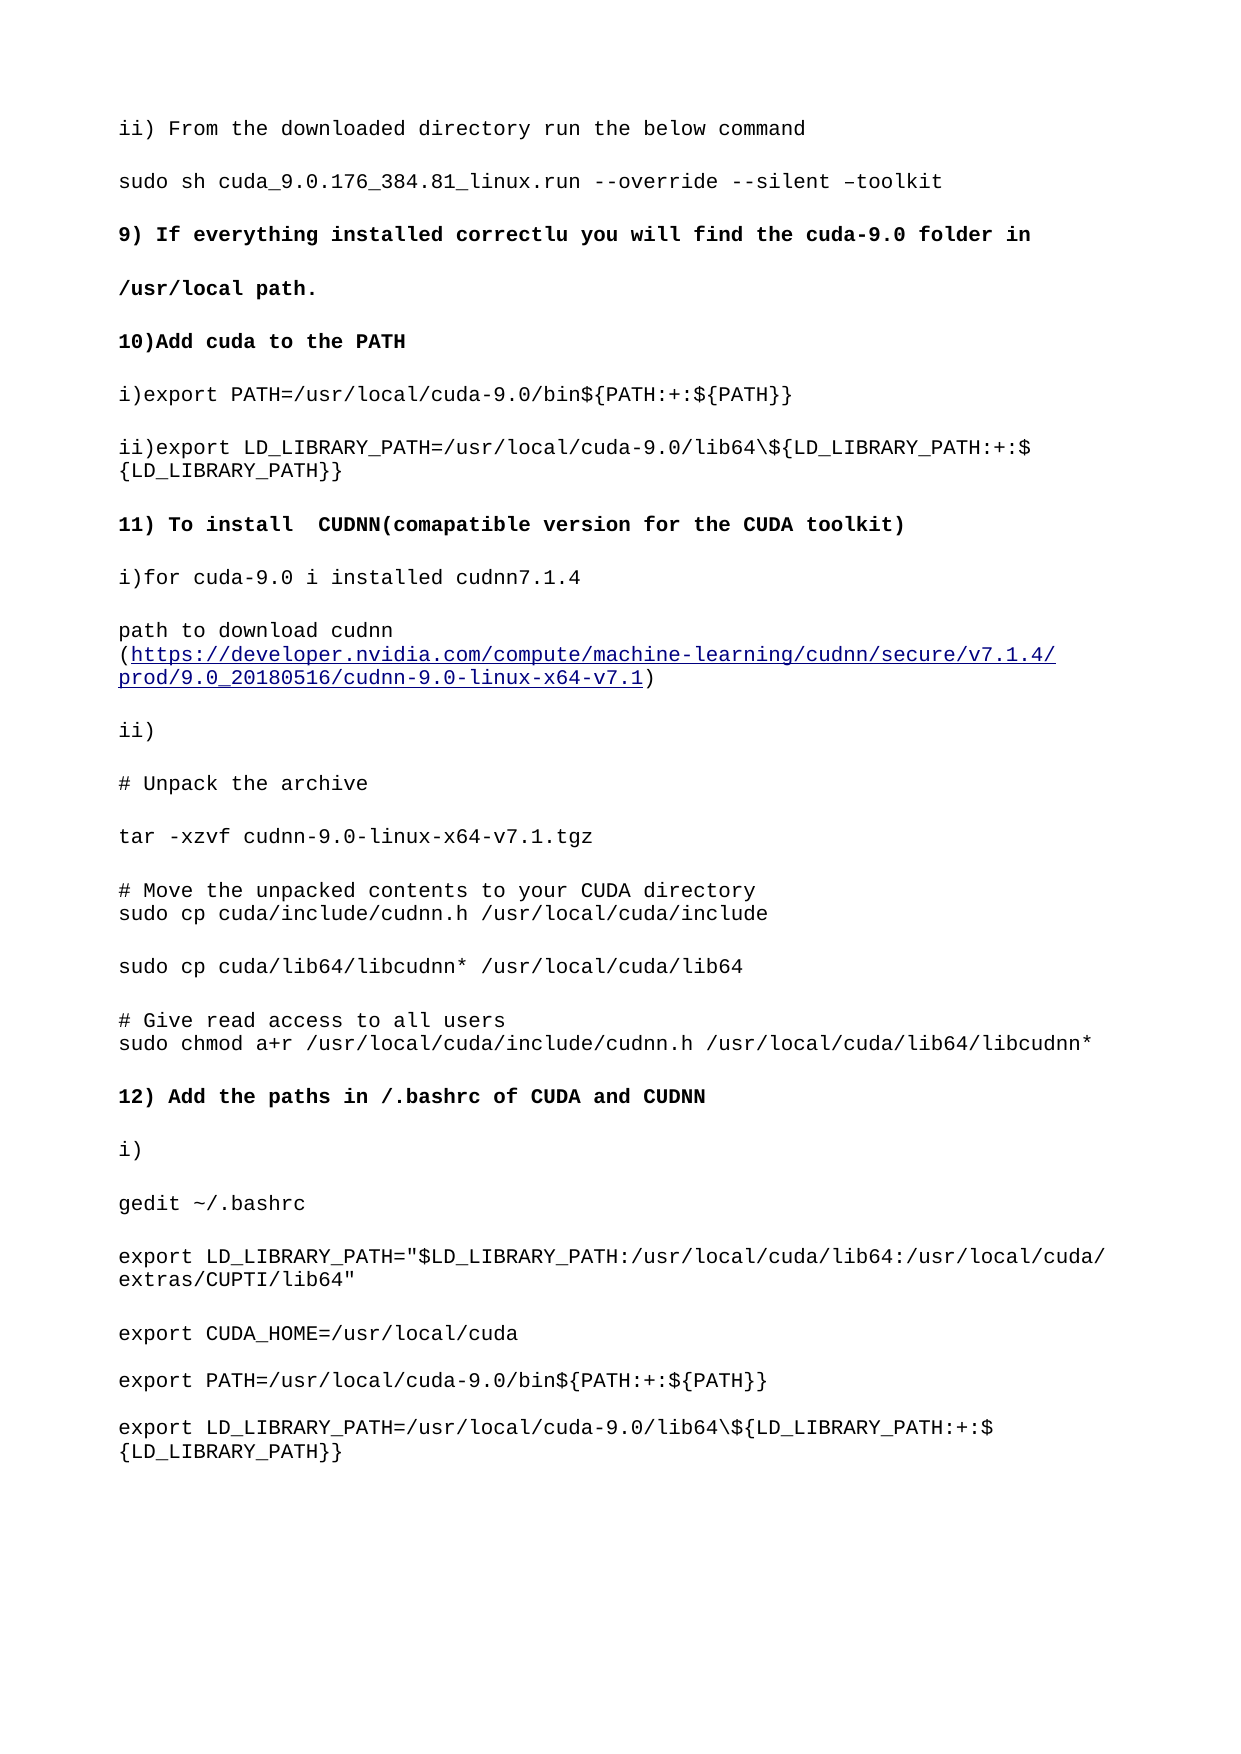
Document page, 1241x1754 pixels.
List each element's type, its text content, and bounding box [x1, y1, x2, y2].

text 9) If everything installed correctlu you will find the cuda-9.0 folder in [118, 224, 1122, 248]
text # Give read access to all users [118, 1009, 1122, 1033]
text 11) To install CUDNN(comapatible version for the CUDA toolkit) [118, 514, 1122, 537]
text sudo sh cuda_9.0.176_384.81_linux.run --override --silent –toolkit [118, 171, 1122, 195]
text tar -xzvf cudnn-9.0-linux-x64-v7.1.tgz [118, 827, 1122, 850]
text # Move the unpacked contents to your CUDA directory [118, 880, 1122, 903]
text sudo chmod a+r /usr/local/cuda/include/cudnn.h /usr/local/cuda/lib64/libcudnn* [118, 1033, 1122, 1057]
text export LD_LIBRARY_PATH=/usr/local/cuda-9.0/lib64\${LD_LIBRARY_PATH:+:${LD_LIBRARY_PATH}} [118, 1417, 1122, 1464]
text ii) [118, 720, 1122, 744]
text 12) Add the paths in /.bashrc of CUDA and CUDNN [118, 1086, 1122, 1110]
text 10)Add cuda to the PATH [118, 331, 1122, 354]
text export LD_LIBRARY_PATH="$LD_LIBRARY_PATH:/usr/local/cuda/lib64:/usr/local/cuda/extras/CUPTI/lib64" [118, 1246, 1122, 1293]
text sudo cp cuda/include/cudnn.h /usr/local/cuda/include [118, 903, 1122, 927]
text i)export PATH=/usr/local/cuda-9.0/bin${PATH:+:${PATH}} [118, 384, 1122, 407]
text i) [118, 1139, 1122, 1163]
text ii)export LD_LIBRARY_PATH=/usr/local/cuda-9.0/lib64\${LD_LIBRARY_PATH:+:${LD_LIBRARY_PATH}} [118, 437, 1122, 484]
text sudo cp cuda/lib64/libcudnn* /usr/local/cuda/lib64 [118, 956, 1122, 980]
text path to download cudnn (https://developer.nvidia.com/compute/machine-learning/cudnn/secure/v7.1.4/prod/9.0_20180516/cudnn-9.0-linux-x64-v7.1) [118, 620, 1122, 691]
text /usr/local path. [118, 277, 1122, 301]
text # Unpack the archive [118, 773, 1122, 797]
text export PATH=/usr/local/cuda-9.0/bin${PATH:+:${PATH}} [118, 1370, 1122, 1393]
text ii) From the downloaded directory run the below command [118, 118, 1122, 142]
text i)for cuda-9.0 i installed cudnn7.1.4 [118, 567, 1122, 590]
text export CUDA_HOME=/usr/local/cuda [118, 1322, 1122, 1346]
text gedit ~/.bashrc [118, 1193, 1122, 1216]
